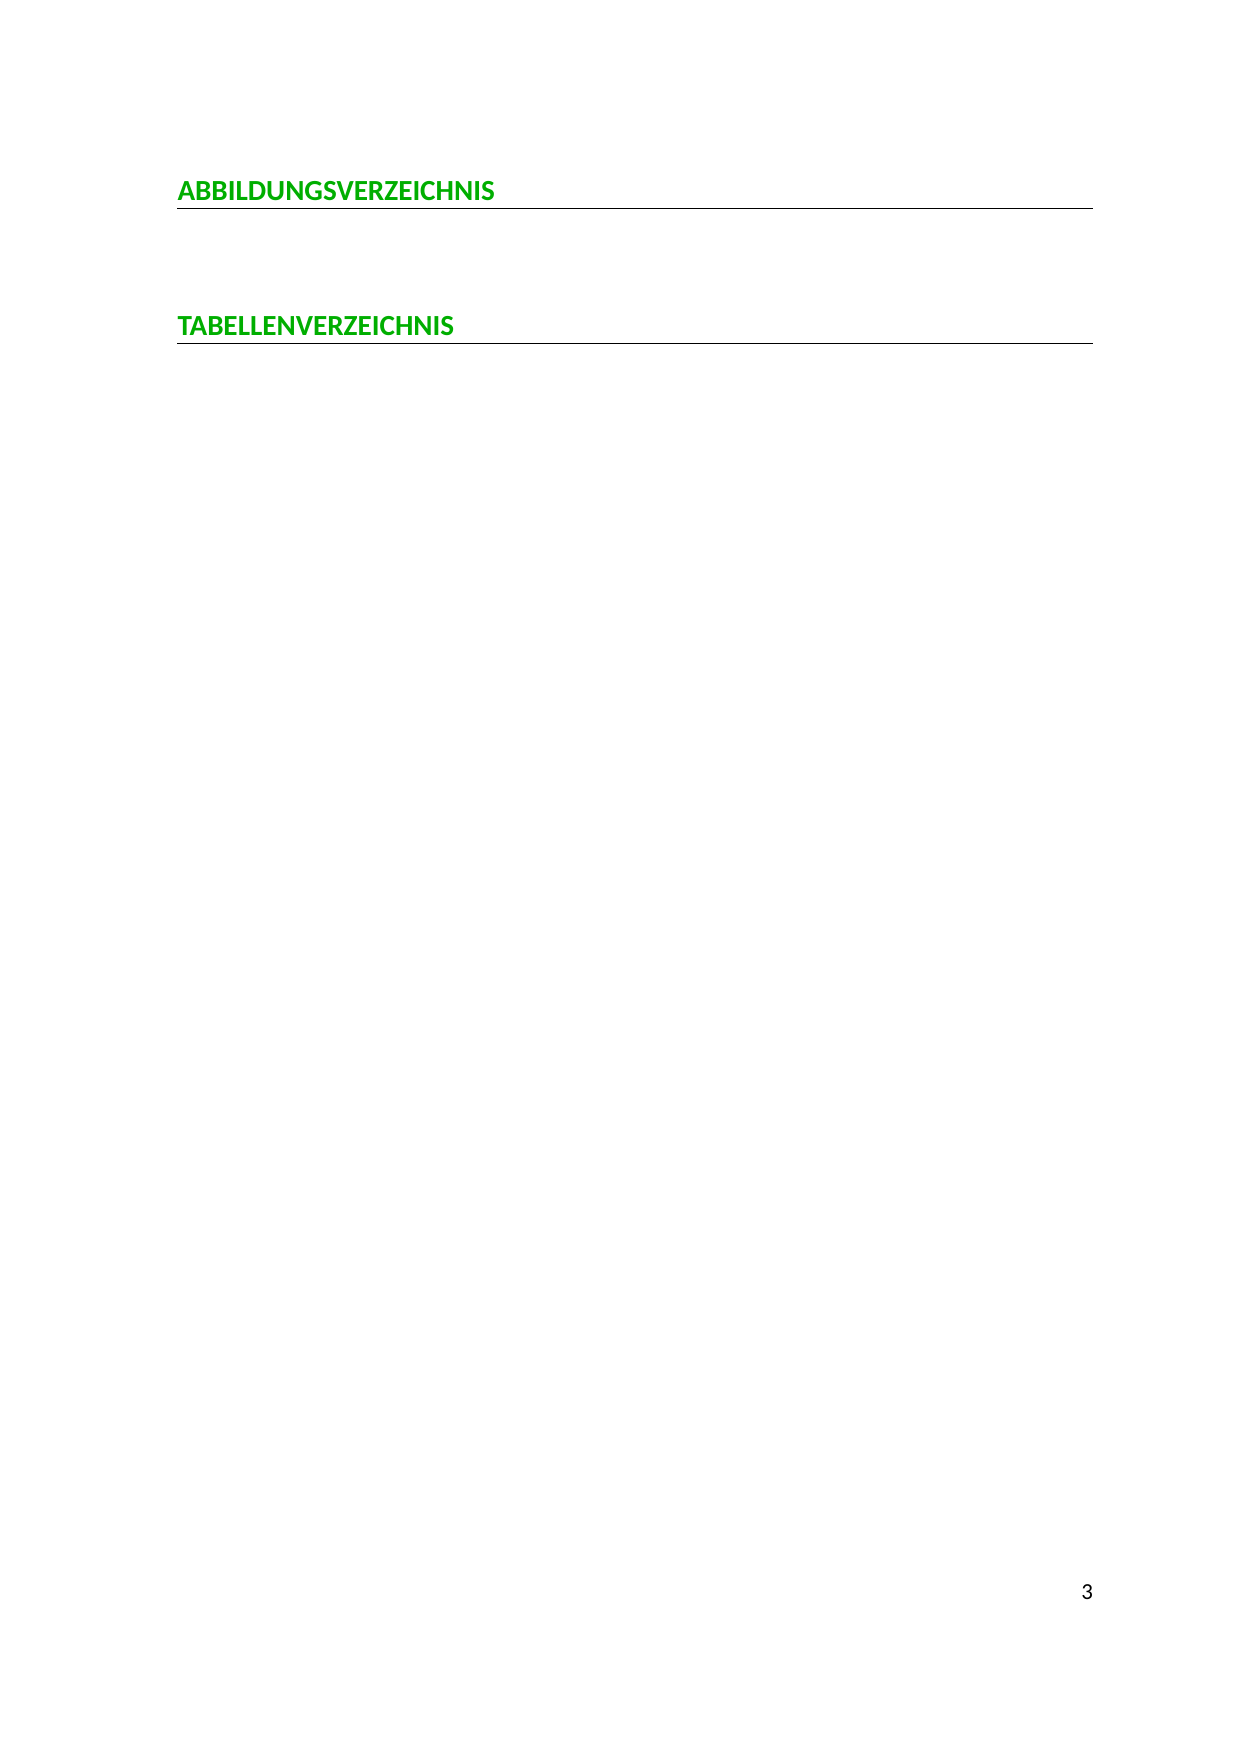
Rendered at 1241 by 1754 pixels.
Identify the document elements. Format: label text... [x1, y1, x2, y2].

text Abbildungsverzeichnis [177, 172, 1093, 208]
text Tabellenverzeichnis [177, 307, 1093, 343]
